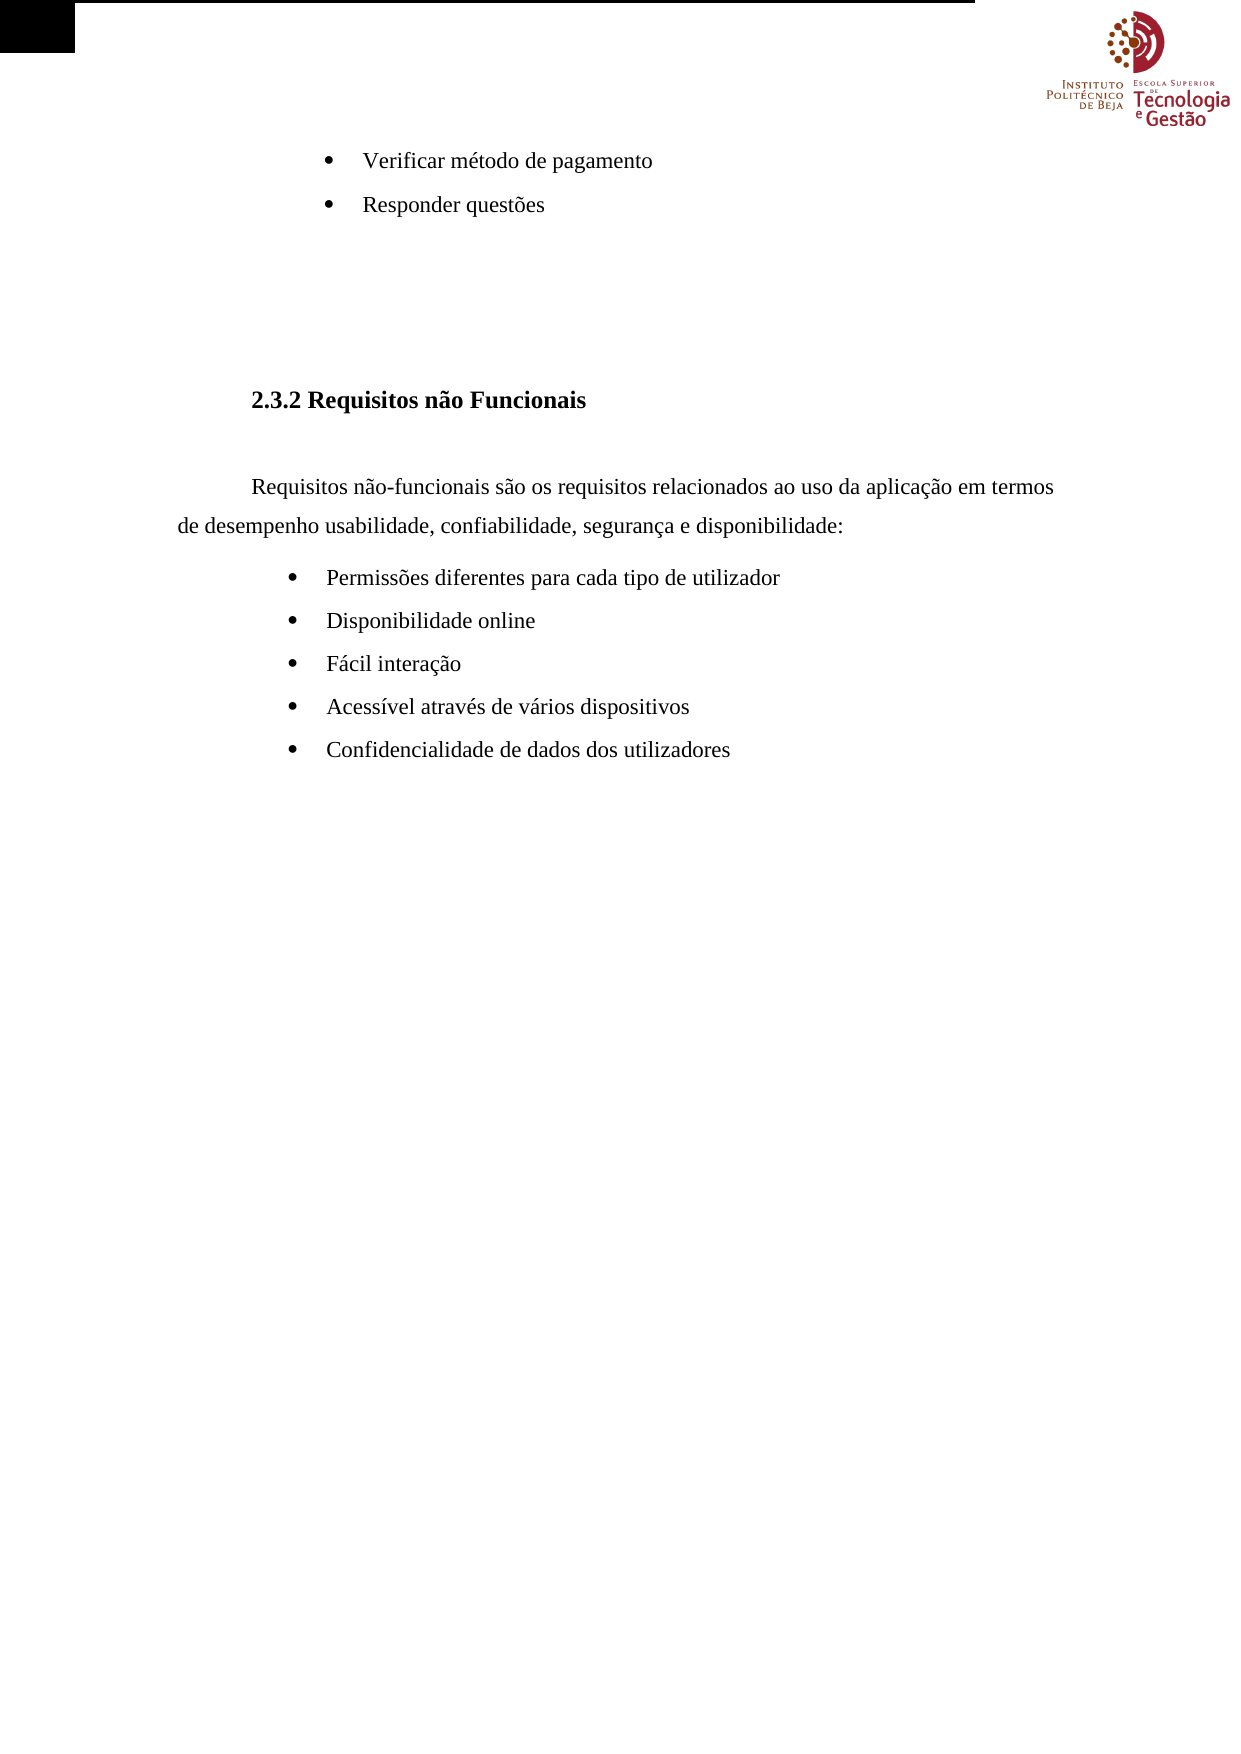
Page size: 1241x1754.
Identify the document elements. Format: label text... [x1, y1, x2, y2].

text Requisitos não-funcionais são os requisitos relacionados ao uso da aplicação em termos de desempenho usabilidade, confiabilidade, segurança e disponibilidade: [177, 473, 1063, 538]
list Fácil interação [288, 650, 1063, 677]
list Confidencialidade de dados dos utilizadores [288, 736, 1063, 763]
list Permissões diferentes para cada tipo de utilizador [288, 564, 1063, 591]
subtitle 2.3.2 Requisitos não Funcionais [177, 385, 1063, 413]
list Verificar método de pagamento [325, 148, 1063, 174]
list Disponibilidade online [288, 607, 1063, 633]
list Responder questões [325, 191, 1063, 217]
list Acessível através de vários dispositivos [288, 693, 1063, 719]
